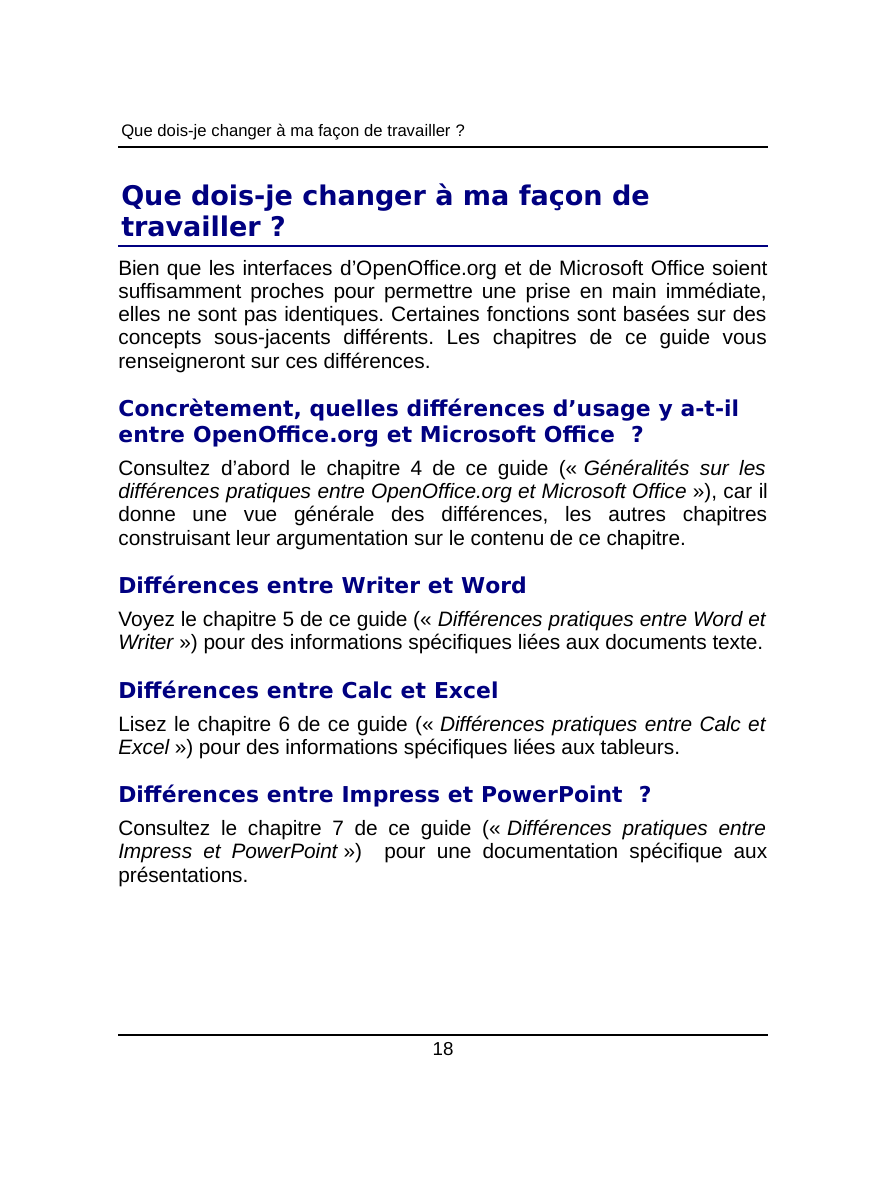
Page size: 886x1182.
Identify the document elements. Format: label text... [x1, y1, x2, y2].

subtitle Différences entre Calc et Excel [118, 678, 768, 703]
subtitle Différences entre Writer et Word [118, 573, 768, 599]
text Bien que les interfaces d’OpenOffice.org et de Microsoft Office soient suffisamment proches pour permettre une prise en main immédiate, elles ne sont pas identiques. Certaines fonctions sont basées sur des concepts sous-jacents différents. Les chapitres de ce guide vous renseigneront sur ces différences. [118, 256, 768, 372]
text Voyez le chapitre 5 de ce guide (« Différences pratiques entre Word et Writer ») pour des informations spécifiques liées aux documents texte. [118, 608, 768, 654]
text Consultez le chapitre 7 de ce guide (« Différences pratiques entre Impress et PowerPoint ») pour une documentation spécifique aux présentations. [118, 817, 768, 887]
subtitle Concrètement, quelles différences d’usage y a-t-il entre OpenOffice.org et Microsoft Office ? [118, 396, 768, 448]
text Consultez d’abord le chapitre 4 de ce guide (« Généralités sur les différences pratiques entre OpenOffice.org et Microsoft Office »), car il donne une vue générale des différences, les autres chapitres construisant leur argumentation sur le contenu de ce chapitre. [118, 456, 768, 549]
text Lisez le chapitre 6 de ce guide (« Différences pratiques entre Calc et Excel ») pour des informations spécifiques liées aux tableurs. [118, 712, 768, 759]
subtitle Différences entre Impress et PowerPoint ? [118, 782, 768, 808]
subtitle Que dois-je changer à ma façon de travailler ? [118, 177, 768, 245]
